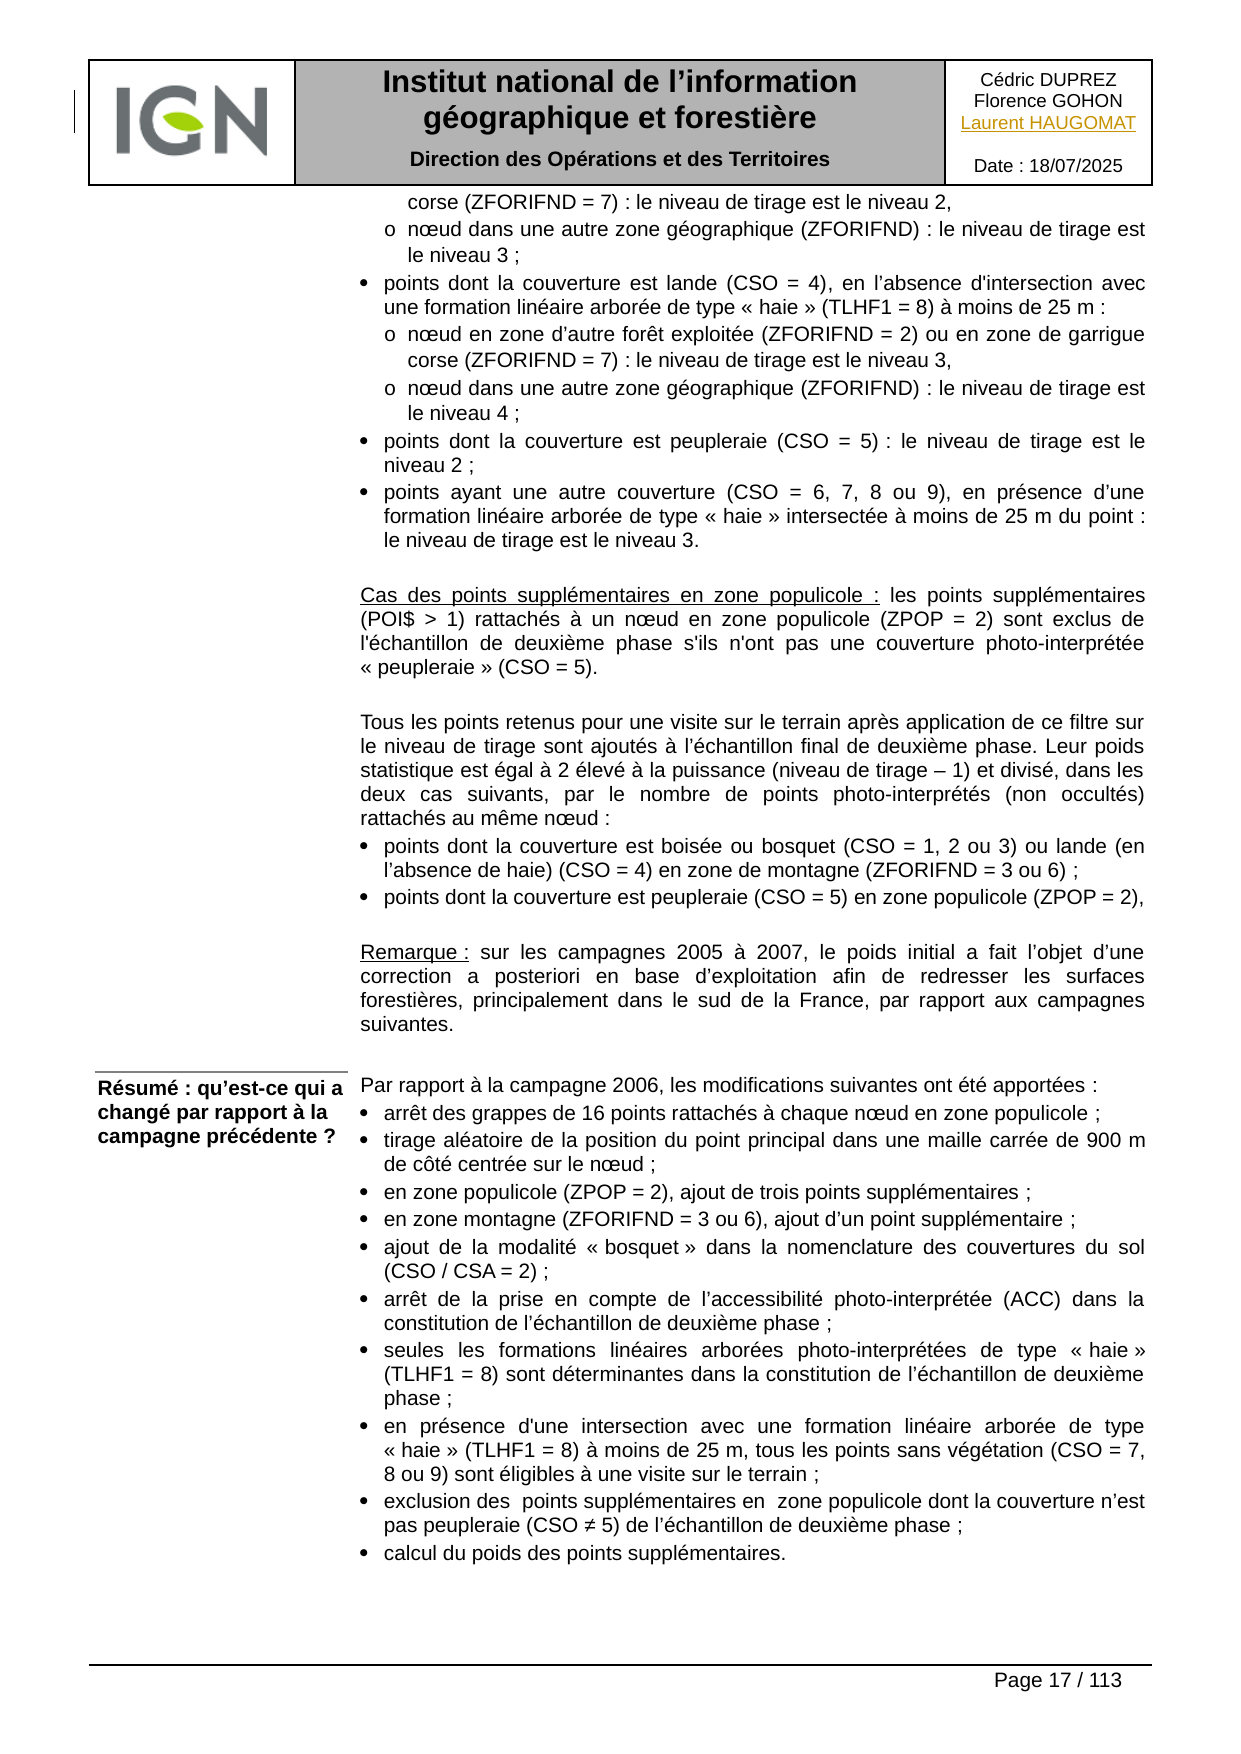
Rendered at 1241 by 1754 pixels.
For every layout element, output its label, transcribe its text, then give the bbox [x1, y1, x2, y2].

table_cell [89, 186, 354, 1069]
table_cell Résumé : qu’est-ce qui a changé par rapport à la campagne précédente ? [89, 1069, 354, 1598]
table_cell corse (ZFORIFND = 7) : le niveau de tirage est le niveau 2, nœud dans une autre zone géographique (ZFORIFND) : le niveau de tirage est le niveau 3 ; points dont la couverture est lande (CSO = 4), en l’absence d'intersection avec une formation linéaire arborée de type « haie » (TLHF1 = 8) à moins de 25 m : nœud en zone d’autre forêt exploitée (ZFORIFND = 2) ou en zone de garrigue corse (ZFORIFND = 7) : le niveau de tirage est le niveau 3, nœud dans une autre zone géographique (ZFORIFND) : le niveau de tirage est le niveau 4 ; points dont la couverture est peupleraie (CSO = 5) : le niveau de tirage est le niveau 2 ; points ayant une autre couverture (CSO = 6, 7, 8 ou 9), en présence d’une formation linéaire arborée de type « haie » intersectée à moins de 25 m du point : le niveau de tirage est le niveau 3. Cas des points supplémentaires en zone populicole : les points supplémentaires (POI$ > 1) rattachés à un nœud en zone populicole (ZPOP = 2) sont exclus de l'échantillon de deuxième phase s'ils n'ont pas une couverture photo-interprétée « peupleraie » (CSO = 5). Tous les points retenus pour une visite sur le terrain après application de ce filtre sur le niveau de tirage sont ajoutés à l’échantillon final de deuxième phase. Leur poids statistique est égal à 2 élevé à la puissance (niveau de tirage – 1) et divisé, dans les deux cas suivants, par le nombre de points photo-interprétés (non occultés) rattachés au même nœud : points dont la couverture est boisée ou bosquet (CSO = 1, 2 ou 3) ou lande (en l’absence de haie) (CSO = 4) en zone de montagne (ZFORIFND = 3 ou 6) ; points dont la couverture est peupleraie (CSO = 5) en zone populicole (ZPOP = 2), Remarque : sur les campagnes 2005 à 2007, le poids initial a fait l’objet d’une correction a posteriori en base d’exploitation afin de redresser les surfaces forestières, principalement dans le sud de la France, par rapport aux campagnes suivantes. [354, 186, 1152, 1069]
table_cell Par rapport à la campagne 2006, les modifications suivantes ont été apportées : arrêt des grappes de 16 points rattachés à chaque nœud en zone populicole ; tirage aléatoire de la position du point principal dans une maille carrée de 900 m de côté centrée sur le nœud ; en zone populicole (ZPOP = 2), ajout de trois points supplémentaires ; en zone montagne (ZFORIFND = 3 ou 6), ajout d’un point supplémentaire ; ajout de la modalité « bosquet » dans la nomenclature des couvertures du sol (CSO / CSA = 2) ; arrêt de la prise en compte de l’accessibilité photo-interprétée (ACC) dans la constitution de l’échantillon de deuxième phase ; seules les formations linéaires arborées photo-interprétées de type « haie » (TLHF1 = 8) sont déterminantes dans la constitution de l’échantillon de deuxième phase ; en présence d'une intersection avec une formation linéaire arborée de type « haie » (TLHF1 = 8) à moins de 25 m, tous les points sans végétation (CSO = 7, 8 ou 9) sont éligibles à une visite sur le terrain ; exclusion des points supplémentaires en zone populicole dont la couverture n’est pas peupleraie (CSO ≠ 5) de l’échantillon de deuxième phase ; calcul du poids des points supplémentaires. [354, 1069, 1152, 1598]
picture [91, 62, 293, 180]
